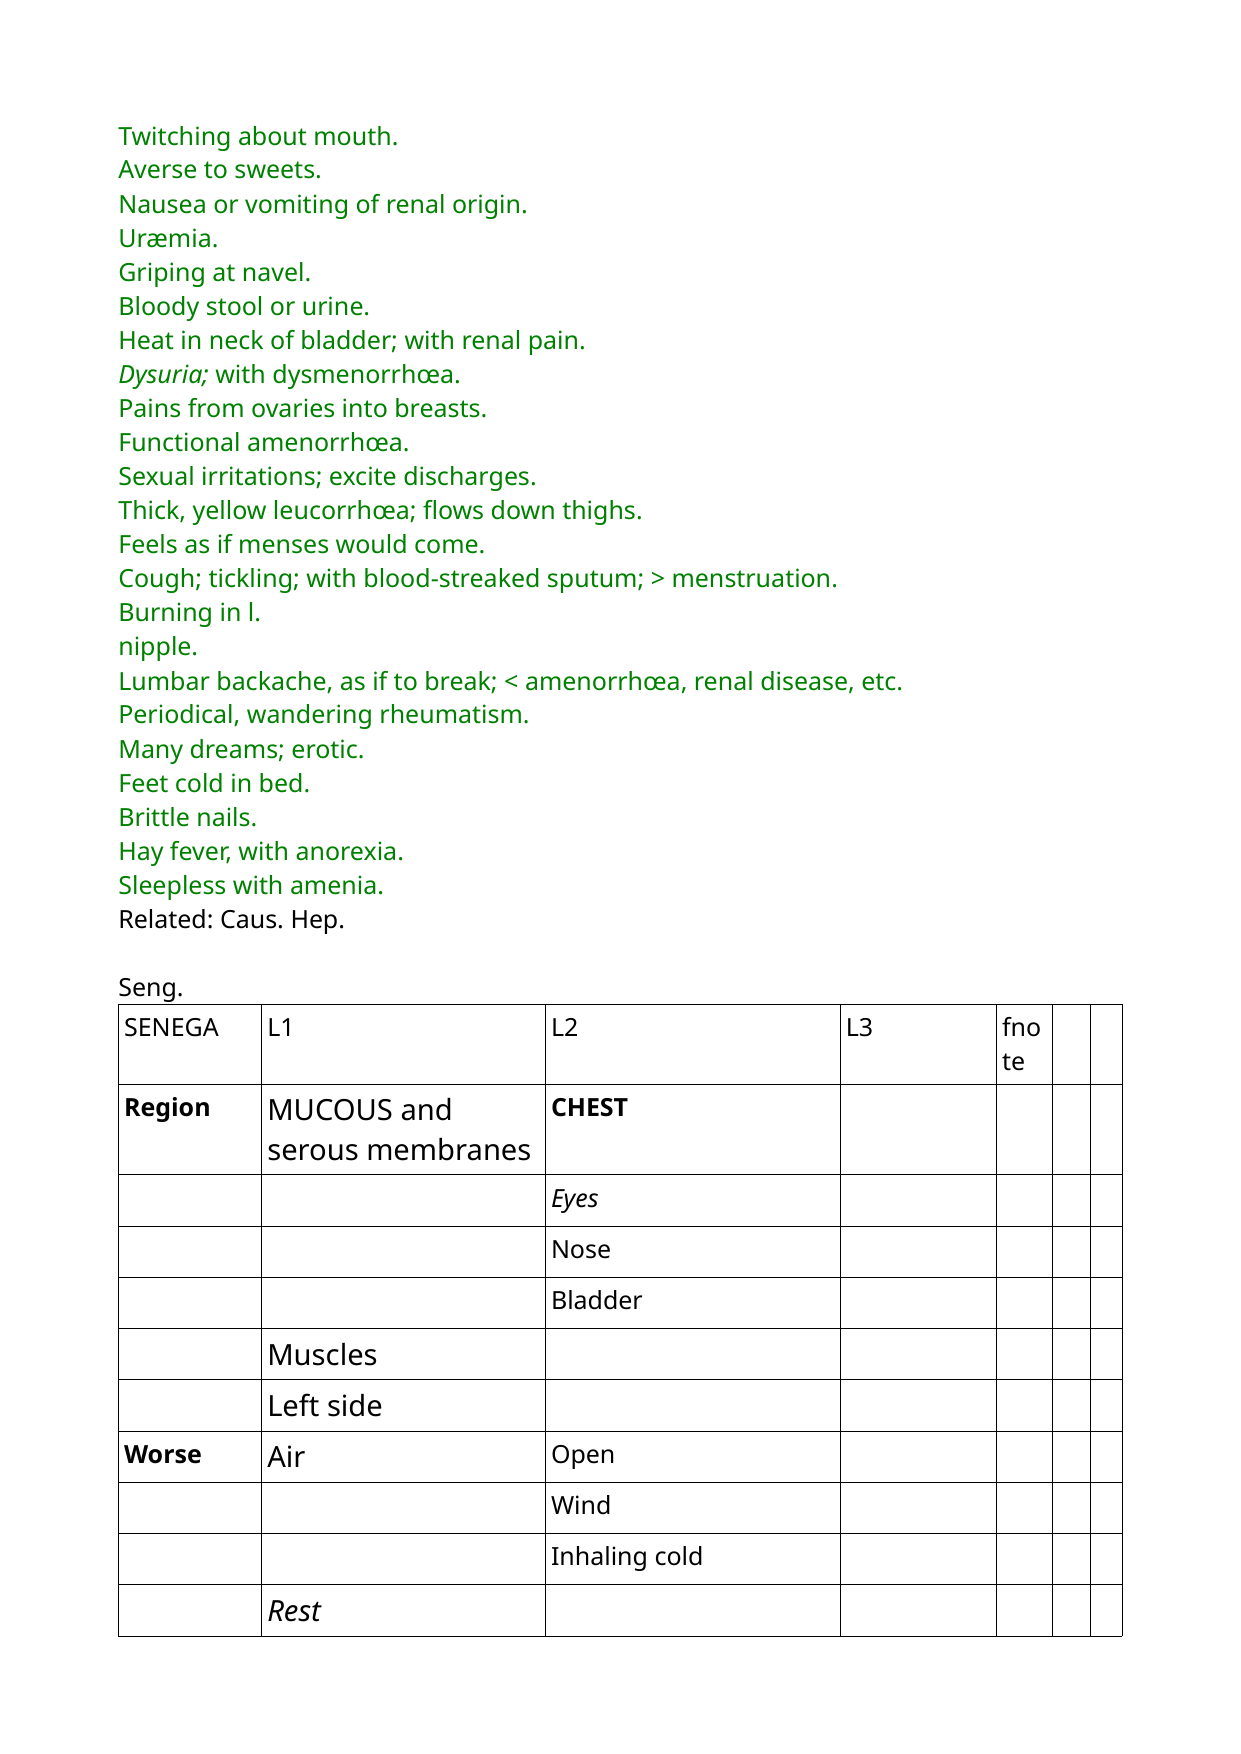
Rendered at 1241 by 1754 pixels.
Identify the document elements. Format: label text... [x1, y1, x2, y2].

table_cell [1053, 1380, 1090, 1431]
table_cell [119, 1483, 261, 1533]
table_cell [1091, 1380, 1122, 1431]
table_cell [119, 1227, 261, 1277]
table_cell [119, 1329, 261, 1379]
table_cell [997, 1483, 1052, 1533]
table_cell Left side [262, 1380, 545, 1431]
table_cell [841, 1534, 996, 1584]
table_cell [262, 1175, 545, 1226]
table_cell [841, 1380, 996, 1431]
table_cell [1091, 1329, 1122, 1379]
table_cell [1053, 1175, 1090, 1226]
text Feels as if menses would come. [118, 527, 1122, 561]
table_cell Muscles [262, 1329, 545, 1379]
text Griping at navel. [118, 254, 1122, 288]
table_cell [841, 1175, 996, 1226]
text Seng. [118, 970, 1122, 1004]
text Many dreams; erotic. [118, 731, 1122, 765]
table_cell [546, 1585, 840, 1636]
table_header L3 [841, 1005, 996, 1083]
table_cell [1053, 1329, 1090, 1379]
text Heat in neck of bladder; with renal pain. [118, 322, 1122, 357]
table_cell [841, 1085, 996, 1174]
table_header L1 [262, 1005, 545, 1083]
table_cell [119, 1534, 261, 1584]
table_cell [841, 1483, 996, 1533]
text Thick, yellow leucorrhœa; flows down thighs. [118, 493, 1122, 527]
text Functional amenorrhœa. [118, 425, 1122, 459]
table_cell [1091, 1227, 1122, 1277]
table_cell Eyes [546, 1175, 840, 1226]
table_cell Worse [119, 1432, 261, 1482]
table_cell [119, 1175, 261, 1226]
text Twitching about mouth. [118, 118, 1122, 152]
text Cough; tickling; with blood-streaked sputum; > menstruation. [118, 561, 1122, 595]
table_cell [262, 1278, 545, 1328]
text Related: Caus. Hep. [118, 902, 1122, 936]
table_header [1053, 1005, 1090, 1083]
table_cell Open [546, 1432, 840, 1482]
text Uræmia. [118, 220, 1122, 254]
table_cell [841, 1585, 996, 1636]
table_cell [1091, 1534, 1122, 1584]
table_header fnote [997, 1005, 1052, 1083]
table_cell Nose [546, 1227, 840, 1277]
table_cell Wind [546, 1483, 840, 1533]
text Dysuria; with dysmenorrhœa. [118, 357, 1122, 391]
text Averse to sweets. [118, 152, 1122, 186]
table_cell [262, 1534, 545, 1584]
text Bloody stool or urine. [118, 288, 1122, 322]
table_cell [1091, 1085, 1122, 1174]
table_cell [1053, 1534, 1090, 1584]
table_cell [997, 1329, 1052, 1379]
text Lumbar backache, as if to break; < amenorrhœa, renal disease, etc. [118, 663, 1122, 697]
table_cell [997, 1227, 1052, 1277]
text Brittle nails. [118, 799, 1122, 833]
table_cell [1091, 1175, 1122, 1226]
table_cell [1091, 1585, 1122, 1636]
table_cell [1053, 1227, 1090, 1277]
table_cell [546, 1380, 840, 1431]
text Hay fever, with anorexia. [118, 833, 1122, 867]
table_cell [262, 1483, 545, 1533]
text Sexual irritations; excite discharges. [118, 459, 1122, 493]
table_cell Bladder [546, 1278, 840, 1328]
table_cell CHEST [546, 1085, 840, 1174]
table_cell [1091, 1432, 1122, 1482]
table_cell [119, 1380, 261, 1431]
table_cell [997, 1534, 1052, 1584]
table_cell [841, 1432, 996, 1482]
text nipple. [118, 629, 1122, 663]
text Sleepless with amenia. [118, 867, 1122, 902]
table_cell [997, 1175, 1052, 1226]
table_cell Region [119, 1085, 261, 1174]
table_cell [119, 1278, 261, 1328]
table_cell [546, 1329, 840, 1379]
table_cell Rest [262, 1585, 545, 1636]
table_cell [841, 1278, 996, 1328]
table_cell [1053, 1278, 1090, 1328]
table_cell [119, 1585, 261, 1636]
table_cell Air [262, 1432, 545, 1482]
table_cell [997, 1278, 1052, 1328]
table_cell MUCOUS and serous membranes [262, 1085, 545, 1174]
text Periodical, wandering rheumatism. [118, 697, 1122, 731]
table_cell [841, 1227, 996, 1277]
table_header SENEGA [119, 1005, 261, 1083]
table_cell Inhaling cold [546, 1534, 840, 1584]
table_cell [997, 1432, 1052, 1482]
table_cell [997, 1085, 1052, 1174]
text Burning in l. [118, 595, 1122, 629]
text Nausea or vomiting of renal origin. [118, 186, 1122, 220]
table_cell [997, 1380, 1052, 1431]
text Pains from ovaries into breasts. [118, 391, 1122, 425]
table_cell [1053, 1085, 1090, 1174]
table_header [1091, 1005, 1122, 1083]
table_cell [1091, 1278, 1122, 1328]
table_header L2 [546, 1005, 840, 1083]
text Feet cold in bed. [118, 765, 1122, 799]
table_cell [262, 1227, 545, 1277]
table_cell [1053, 1483, 1090, 1533]
table_cell [1091, 1483, 1122, 1533]
table_cell [1053, 1432, 1090, 1482]
table_cell [997, 1585, 1052, 1636]
table_cell [1053, 1585, 1090, 1636]
table_cell [841, 1329, 996, 1379]
